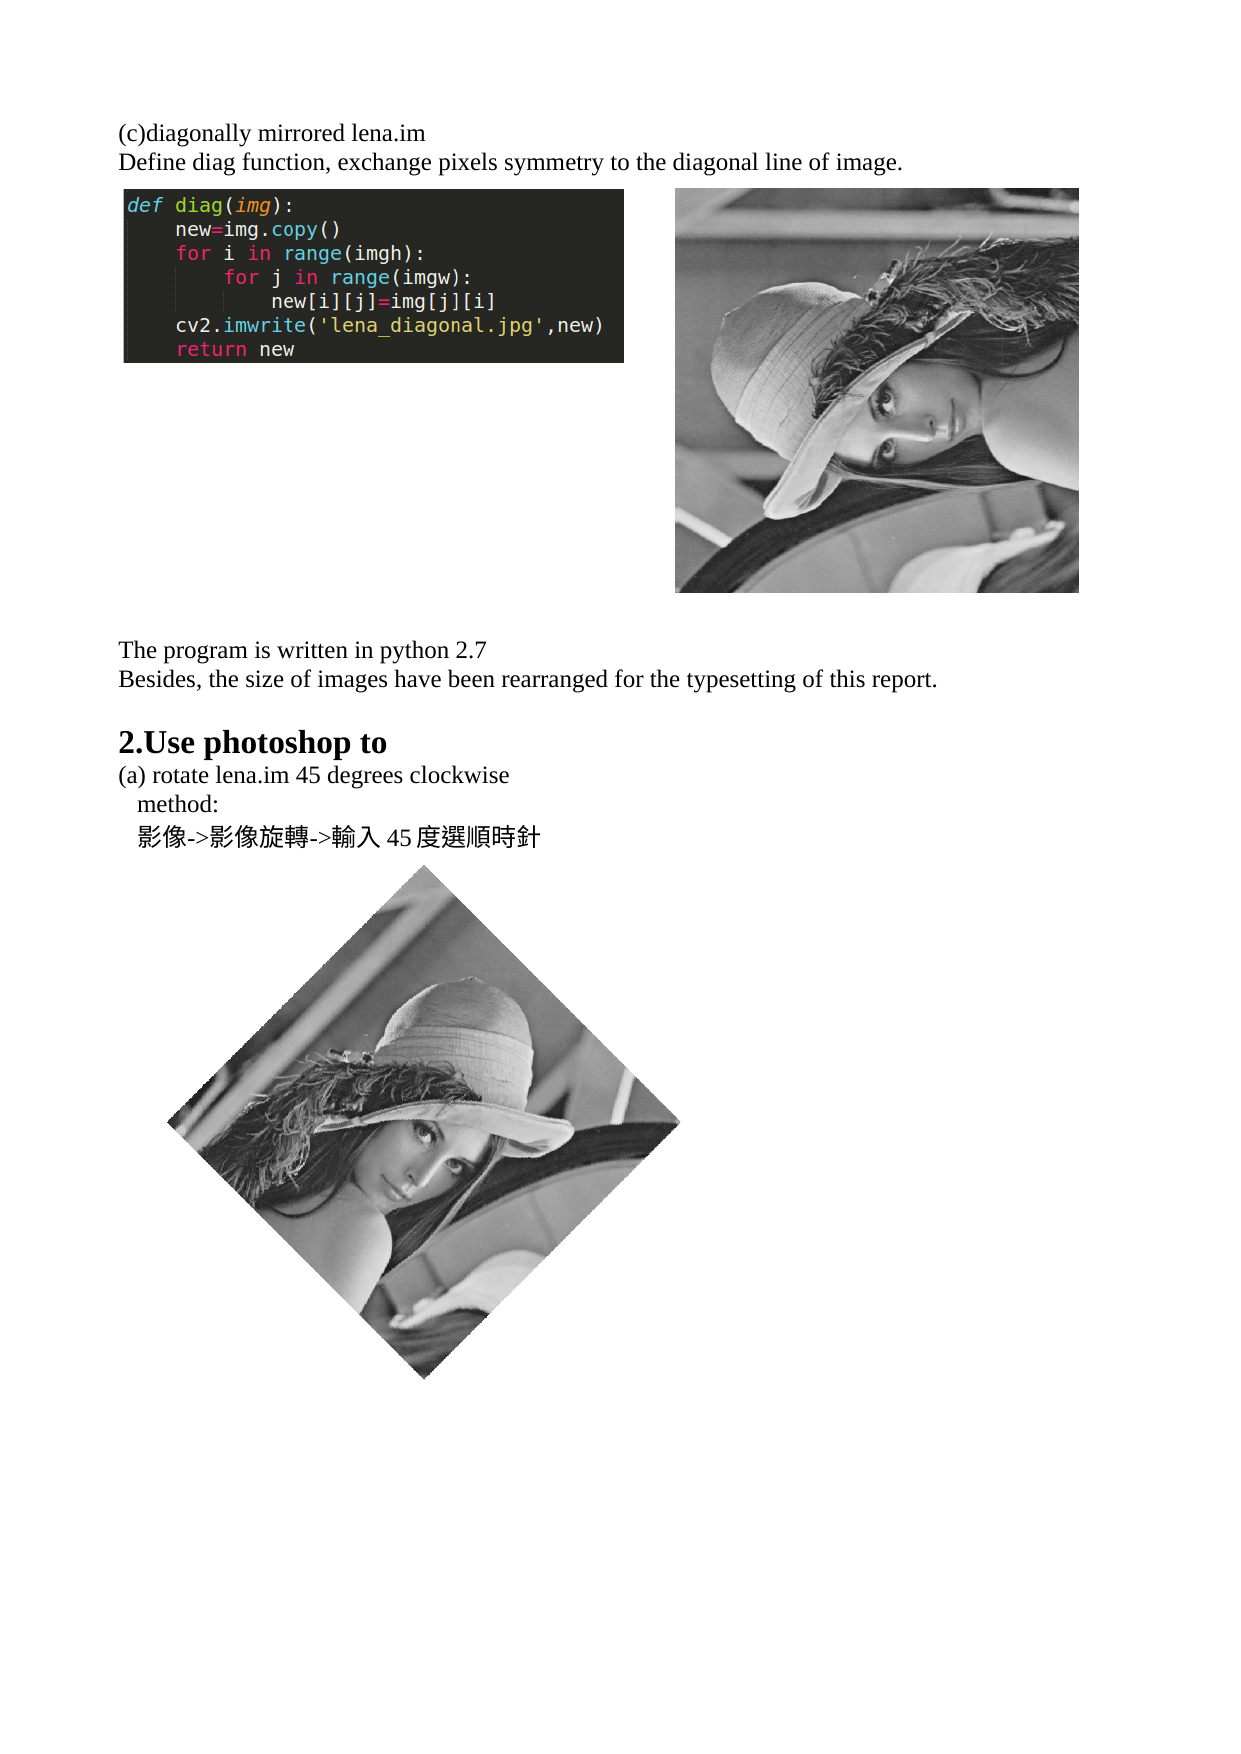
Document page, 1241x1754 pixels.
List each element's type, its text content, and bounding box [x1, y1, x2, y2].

picture [123, 189, 624, 363]
picture [166, 865, 681, 1380]
text Besides, the size of images have been rearranged for the typesetting of this report. [118, 664, 1122, 693]
picture [675, 188, 1079, 593]
text (a) rotate lena.im 45 degrees clockwise [118, 760, 1122, 789]
text Define diag function, exchange pixels symmetry to the diagonal line of image. [118, 147, 1122, 176]
text 影像->影像旋轉->輸入45度選順時針 [118, 818, 1122, 854]
text (c)diagonally mirrored lena.im [118, 118, 1122, 147]
text The program is written in python 2.7 [118, 636, 1122, 664]
text method: [118, 789, 1122, 818]
text 2.Use photoshop to [118, 722, 1122, 760]
